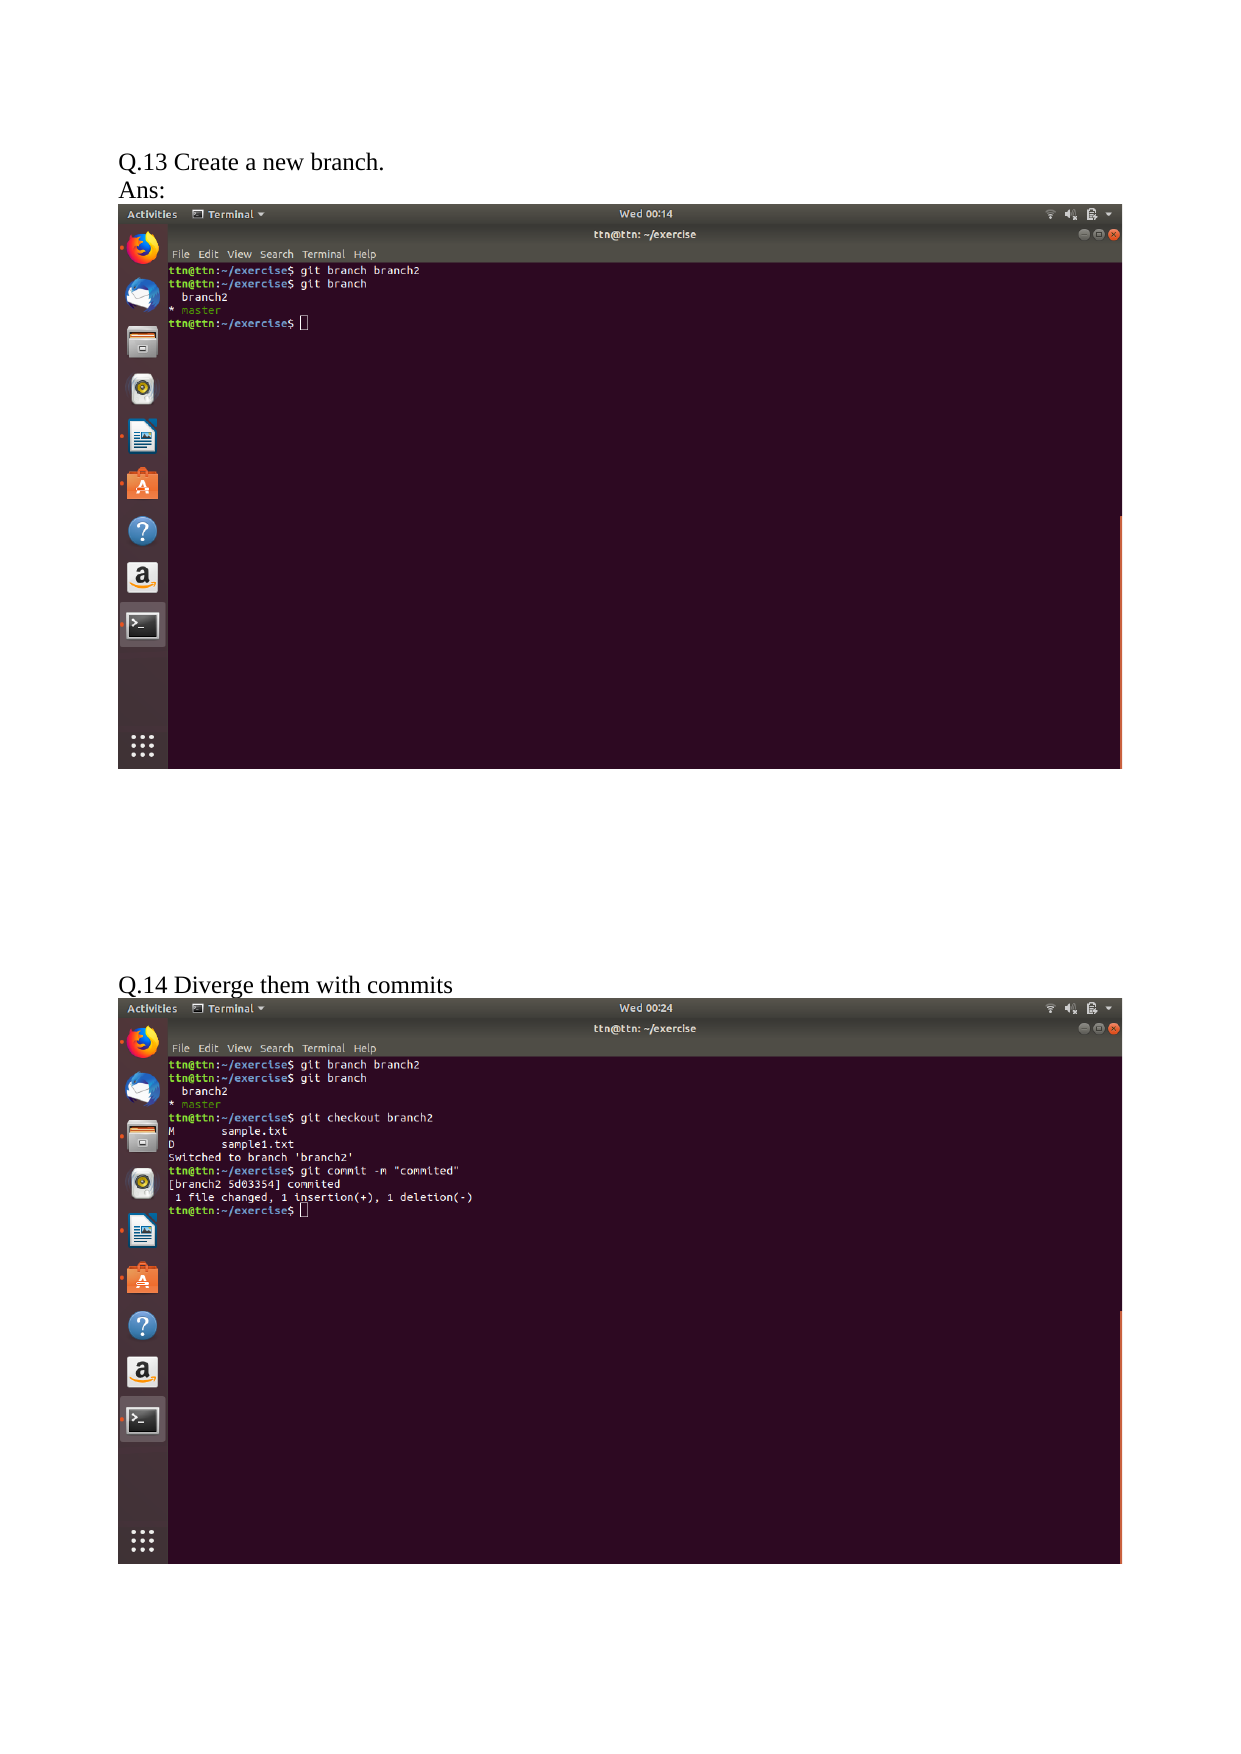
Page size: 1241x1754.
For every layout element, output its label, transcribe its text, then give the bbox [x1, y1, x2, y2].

picture [118, 998, 1123, 1564]
picture [118, 204, 1123, 769]
text Ans: [118, 176, 1122, 204]
text Q.14 Diverge them with commits [118, 970, 1122, 998]
text Q.13 Create a new branch. [118, 147, 1122, 176]
